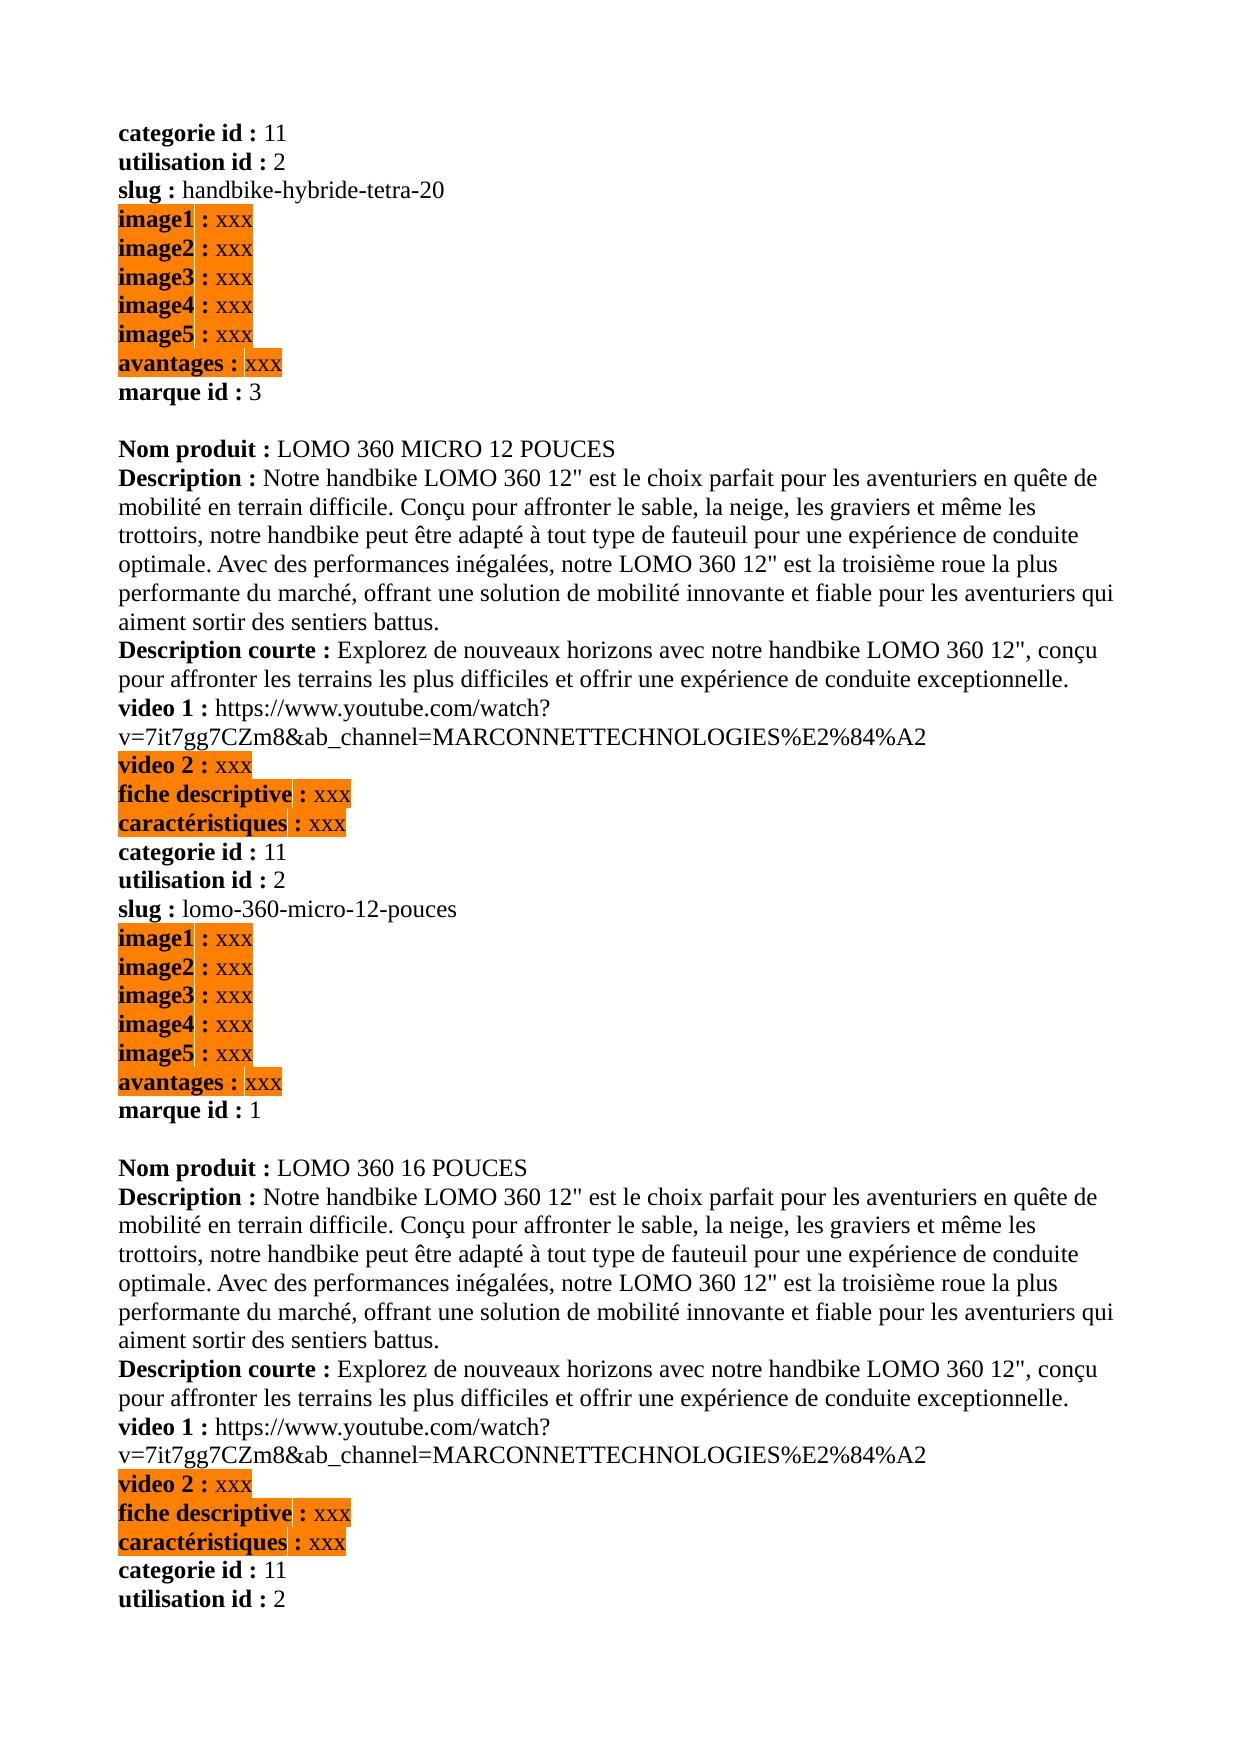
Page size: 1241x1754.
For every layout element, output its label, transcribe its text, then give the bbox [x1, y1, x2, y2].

text slug : lomo-360-micro-12-pouces [118, 894, 1122, 923]
text avantages : xxx [118, 348, 1122, 377]
text avantages : xxx [118, 1067, 1122, 1096]
text marque id : 3 [118, 377, 1122, 406]
text caractéristiques : xxx [118, 1527, 1122, 1556]
text image2 : xxx [118, 952, 1122, 981]
text marque id : 1 [118, 1096, 1122, 1124]
text categorie id : 11 [118, 837, 1122, 866]
text Description courte : Explorez de nouveaux horizons avec notre handbike LOMO 360 12", conçu pour affronter les terrains les plus difficiles et offrir une expérience de conduite exceptionnelle. [118, 1354, 1122, 1412]
text image4 : xxx [118, 291, 1122, 319]
text Nom produit : LOMO 360 16 POUCES [118, 1153, 1122, 1182]
text utilisation id : 2 [118, 147, 1122, 176]
text caractéristiques : xxx [118, 808, 1122, 837]
text Description courte : Explorez de nouveaux horizons avec notre handbike LOMO 360 12", conçu pour affronter les terrains les plus difficiles et offrir une expérience de conduite exceptionnelle. [118, 636, 1122, 693]
text utilisation id : 2 [118, 1584, 1122, 1613]
text image1 : xxx [118, 204, 1122, 233]
text categorie id : 11 [118, 1556, 1122, 1584]
text image1 : xxx [118, 923, 1122, 952]
text image5 : xxx [118, 1038, 1122, 1067]
text image3 : xxx [118, 262, 1122, 291]
text video 1 : https://www.youtube.com/watch?v=7it7gg7CZm8&ab_channel=MARCONNETTECHNOLOGIES%E2%84%A2 [118, 693, 1122, 751]
text Description : Notre handbike LOMO 360 12" est le choix parfait pour les aventuriers en quête de mobilité en terrain difficile. Conçu pour affronter le sable, la neige, les graviers et même les trottoirs, notre handbike peut être adapté à tout type de fauteuil pour une expérience de conduite optimale. Avec des performances inégalées, notre LOMO 360 12" est la troisième roue la plus performante du marché, offrant une solution de mobilité innovante et fiable pour les aventuriers qui aiment sortir des sentiers battus. [118, 463, 1122, 636]
text image3 : xxx [118, 981, 1122, 1009]
text fiche descriptive : xxx [118, 779, 1122, 808]
text image4 : xxx [118, 1009, 1122, 1038]
text video 2 : xxx [118, 751, 1122, 779]
text categorie id : 11 [118, 118, 1122, 147]
text image5 : xxx [118, 319, 1122, 348]
text Nom produit : LOMO 360 MICRO 12 POUCES [118, 434, 1122, 463]
text fiche descriptive : xxx [118, 1498, 1122, 1527]
text slug : handbike-hybride-tetra-20 [118, 176, 1122, 204]
text video 2 : xxx [118, 1469, 1122, 1498]
text image2 : xxx [118, 233, 1122, 262]
text Description : Notre handbike LOMO 360 12" est le choix parfait pour les aventuriers en quête de mobilité en terrain difficile. Conçu pour affronter le sable, la neige, les graviers et même les trottoirs, notre handbike peut être adapté à tout type de fauteuil pour une expérience de conduite optimale. Avec des performances inégalées, notre LOMO 360 12" est la troisième roue la plus performante du marché, offrant une solution de mobilité innovante et fiable pour les aventuriers qui aiment sortir des sentiers battus. [118, 1182, 1122, 1354]
text video 1 : https://www.youtube.com/watch?v=7it7gg7CZm8&ab_channel=MARCONNETTECHNOLOGIES%E2%84%A2 [118, 1412, 1122, 1469]
text utilisation id : 2 [118, 866, 1122, 894]
